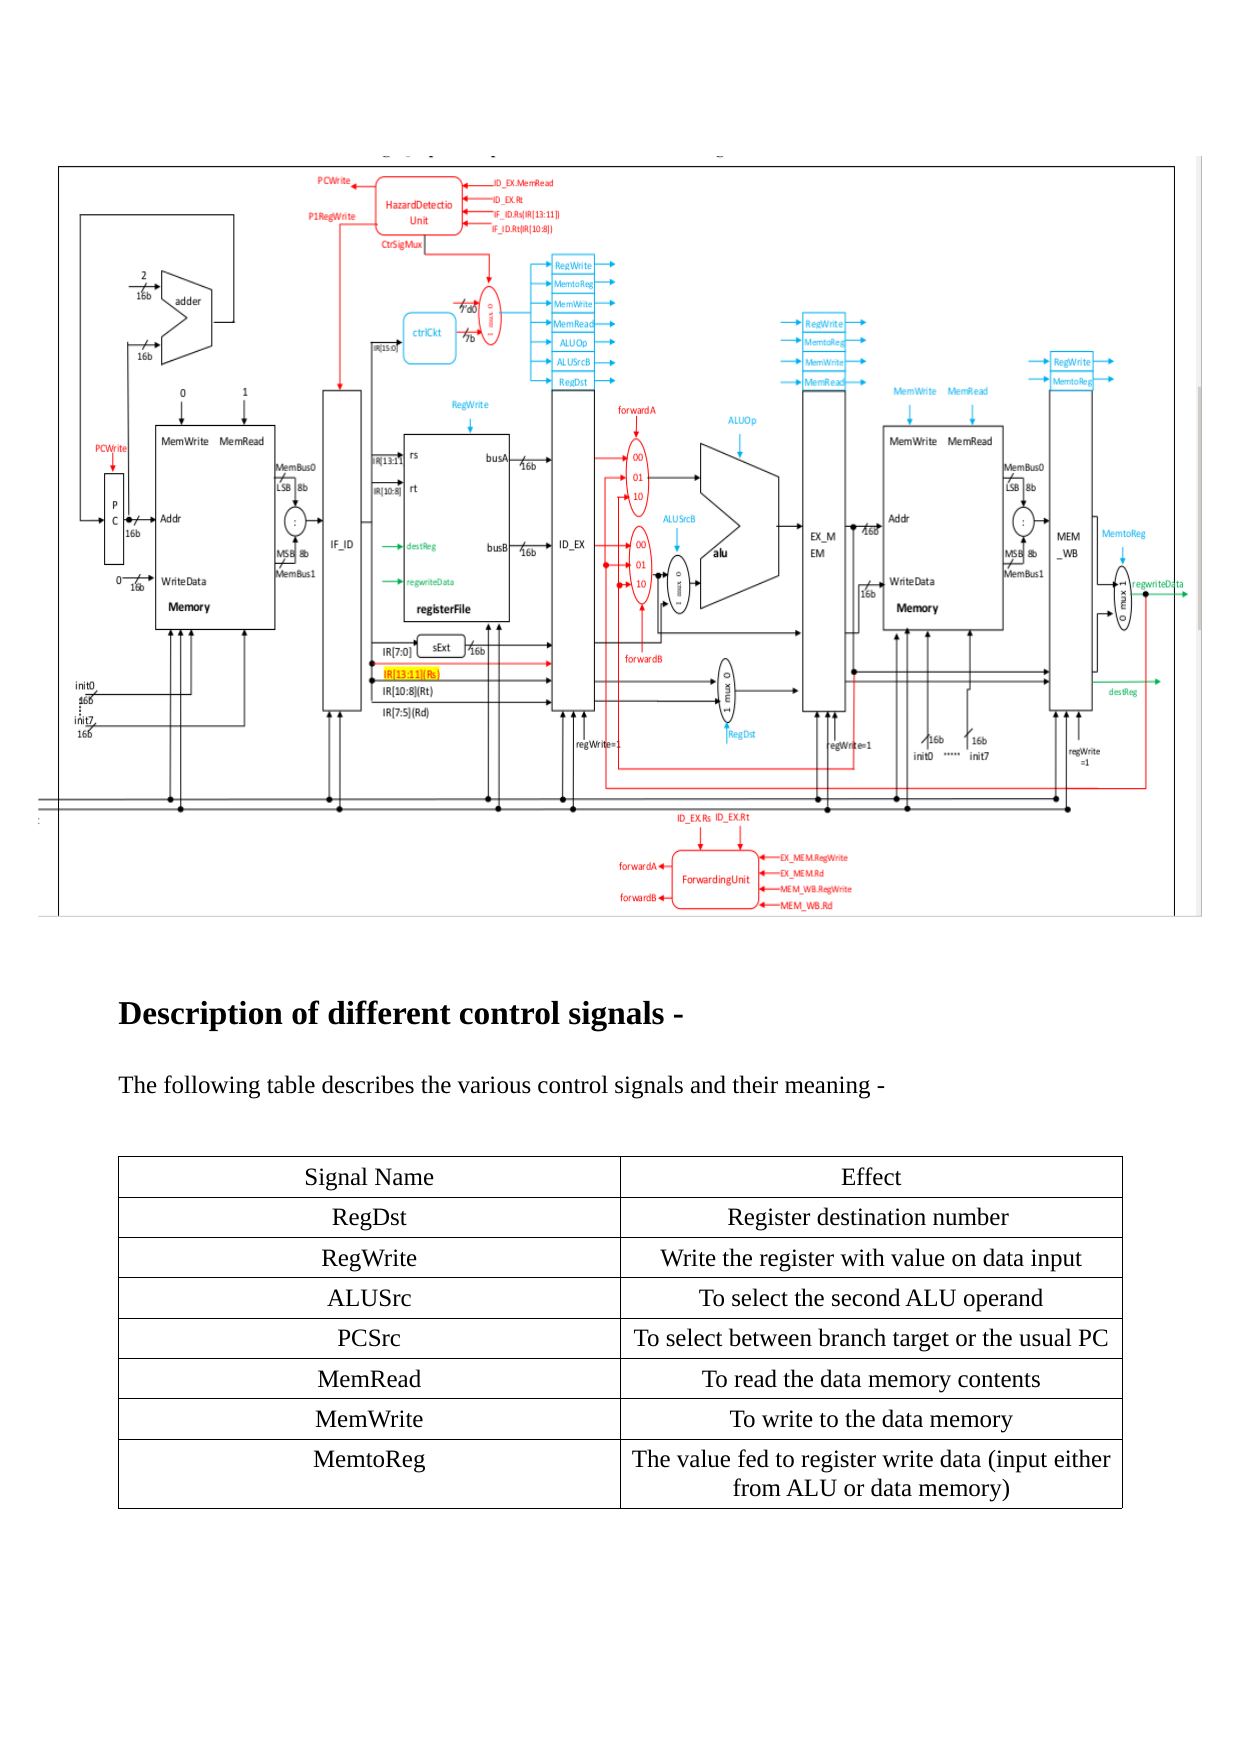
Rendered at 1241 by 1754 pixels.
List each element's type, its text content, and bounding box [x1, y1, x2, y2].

table_header Effect [621, 1157, 1122, 1197]
table_cell RegWrite [119, 1238, 620, 1277]
table_cell To read the data memory contents [621, 1359, 1122, 1398]
table_cell MemtoReg [119, 1440, 620, 1507]
text Description of different control signals - [118, 993, 1122, 1032]
table_cell To write to the data memory [621, 1399, 1122, 1438]
table_cell To select between branch target or the usual PC [621, 1319, 1122, 1358]
table_cell Write the register with value on data input [621, 1238, 1122, 1277]
table_cell PCSrc [119, 1319, 620, 1358]
table_cell MemWrite [119, 1399, 620, 1438]
table_header Signal Name [119, 1157, 620, 1197]
table_cell The value fed to register write data (input either from ALU or data memory) [621, 1440, 1122, 1507]
picture [38, 156, 1202, 917]
table_cell To select the second ALU operand [621, 1278, 1122, 1317]
text The following table describes the various control signals and their meaning - [118, 1070, 1122, 1099]
table_cell MemRead [119, 1359, 620, 1398]
table_cell ALUSrc [119, 1278, 620, 1317]
table_cell Register destination number [621, 1198, 1122, 1237]
table_cell RegDst [119, 1198, 620, 1237]
